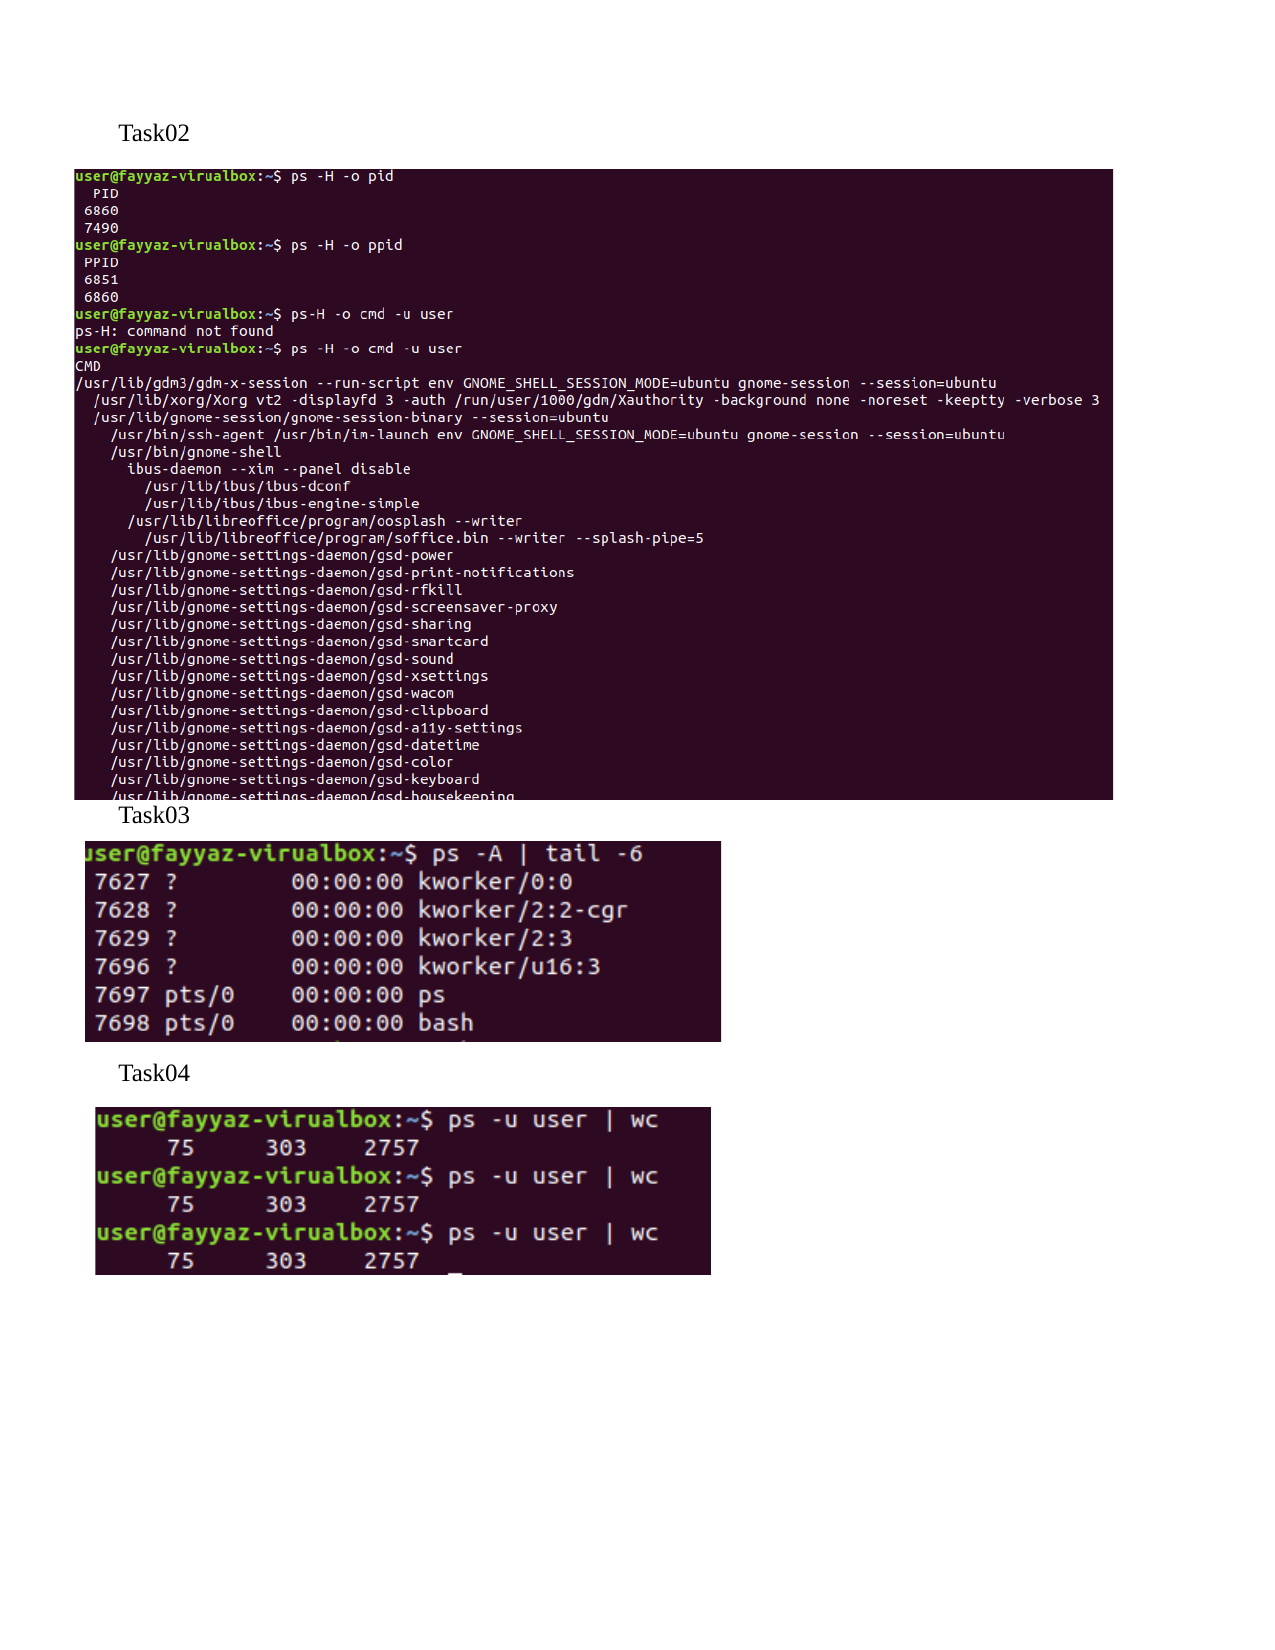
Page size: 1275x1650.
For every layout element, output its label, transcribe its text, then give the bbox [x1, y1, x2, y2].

text Task04 [118, 1058, 1157, 1087]
text Task03 [118, 147, 1157, 828]
text Task02 [118, 118, 1157, 147]
picture [85, 841, 722, 1042]
picture [74, 169, 1114, 800]
picture [95, 1107, 711, 1275]
